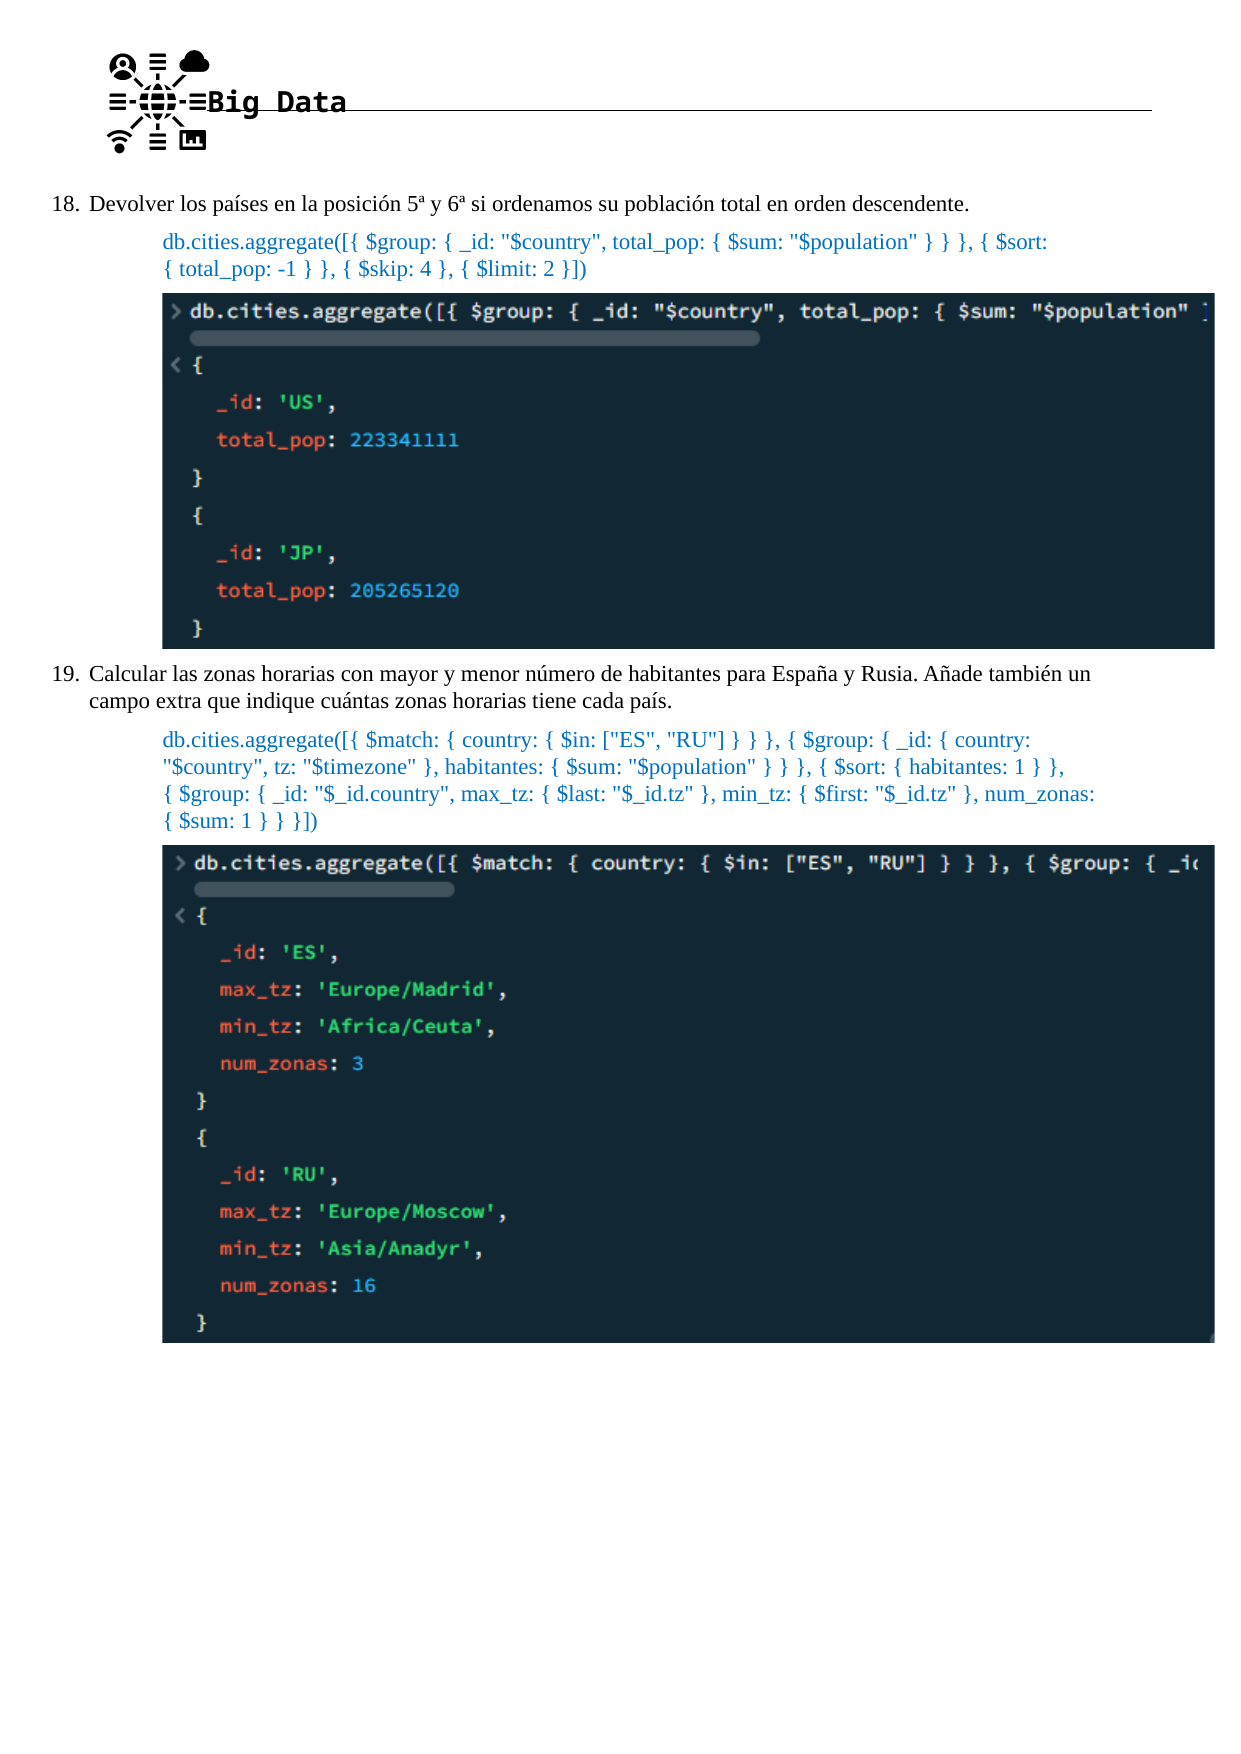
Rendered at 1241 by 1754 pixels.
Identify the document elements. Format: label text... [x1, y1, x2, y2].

list Calcular las zonas horarias con mayor y menor número de habitantes para España y Rusia. Añade también un campo extra que indique cuántas zonas horarias tiene cada país. [51, 660, 1141, 714]
text db.cities.aggregate([{ $match: { country: { $in: ["ES", "RU"] } } }, { $group: { _id: { country: "$country", tz: "$timezone" }, habitantes: { $sum: "$population" } } }, { $sort: { habitantes: 1 } }, { $group: { _id: "$_id.country", max_tz: { $last: "$_id.tz" }, min_tz: { $first: "$_id.tz" }, num_zonas: { $sum: 1 } } }]) [162, 726, 1141, 833]
text db.cities.aggregate([{ $group: { _id: "$country", total_pop: { $sum: "$population" } } }, { $sort: { total_pop: -1 } }, { $skip: 4 }, { $limit: 2 }]) [162, 228, 1141, 282]
list Devolver los países en la posición 5ª y 6ª si ordenamos su población total en orden descendente. [51, 190, 1141, 216]
